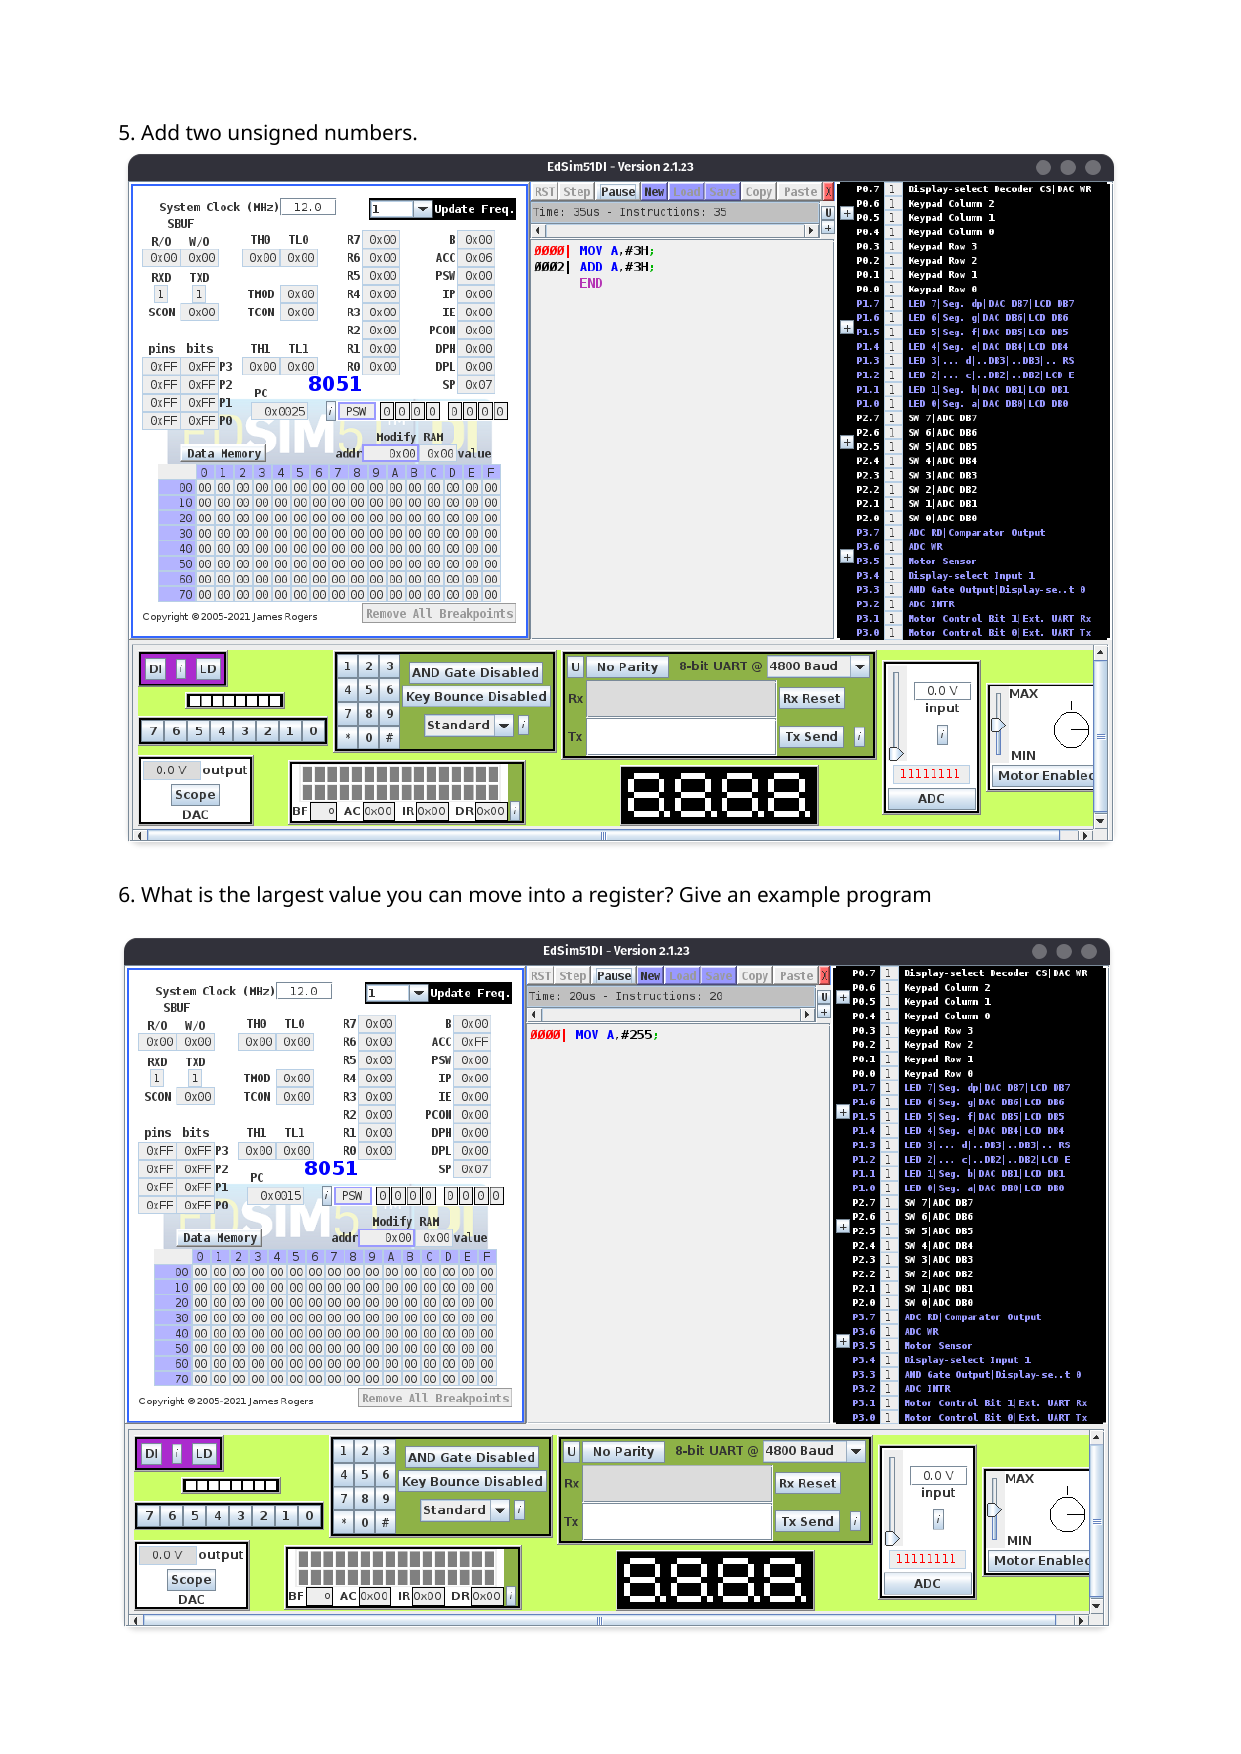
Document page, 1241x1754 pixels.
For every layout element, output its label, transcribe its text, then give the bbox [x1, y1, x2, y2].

text 5. Add two unsigned numbers. [118, 118, 1122, 146]
text 6. What is the largest value you can move into a register? Give an example program [118, 881, 1122, 909]
picture [118, 146, 1123, 852]
picture [114, 930, 1119, 1637]
